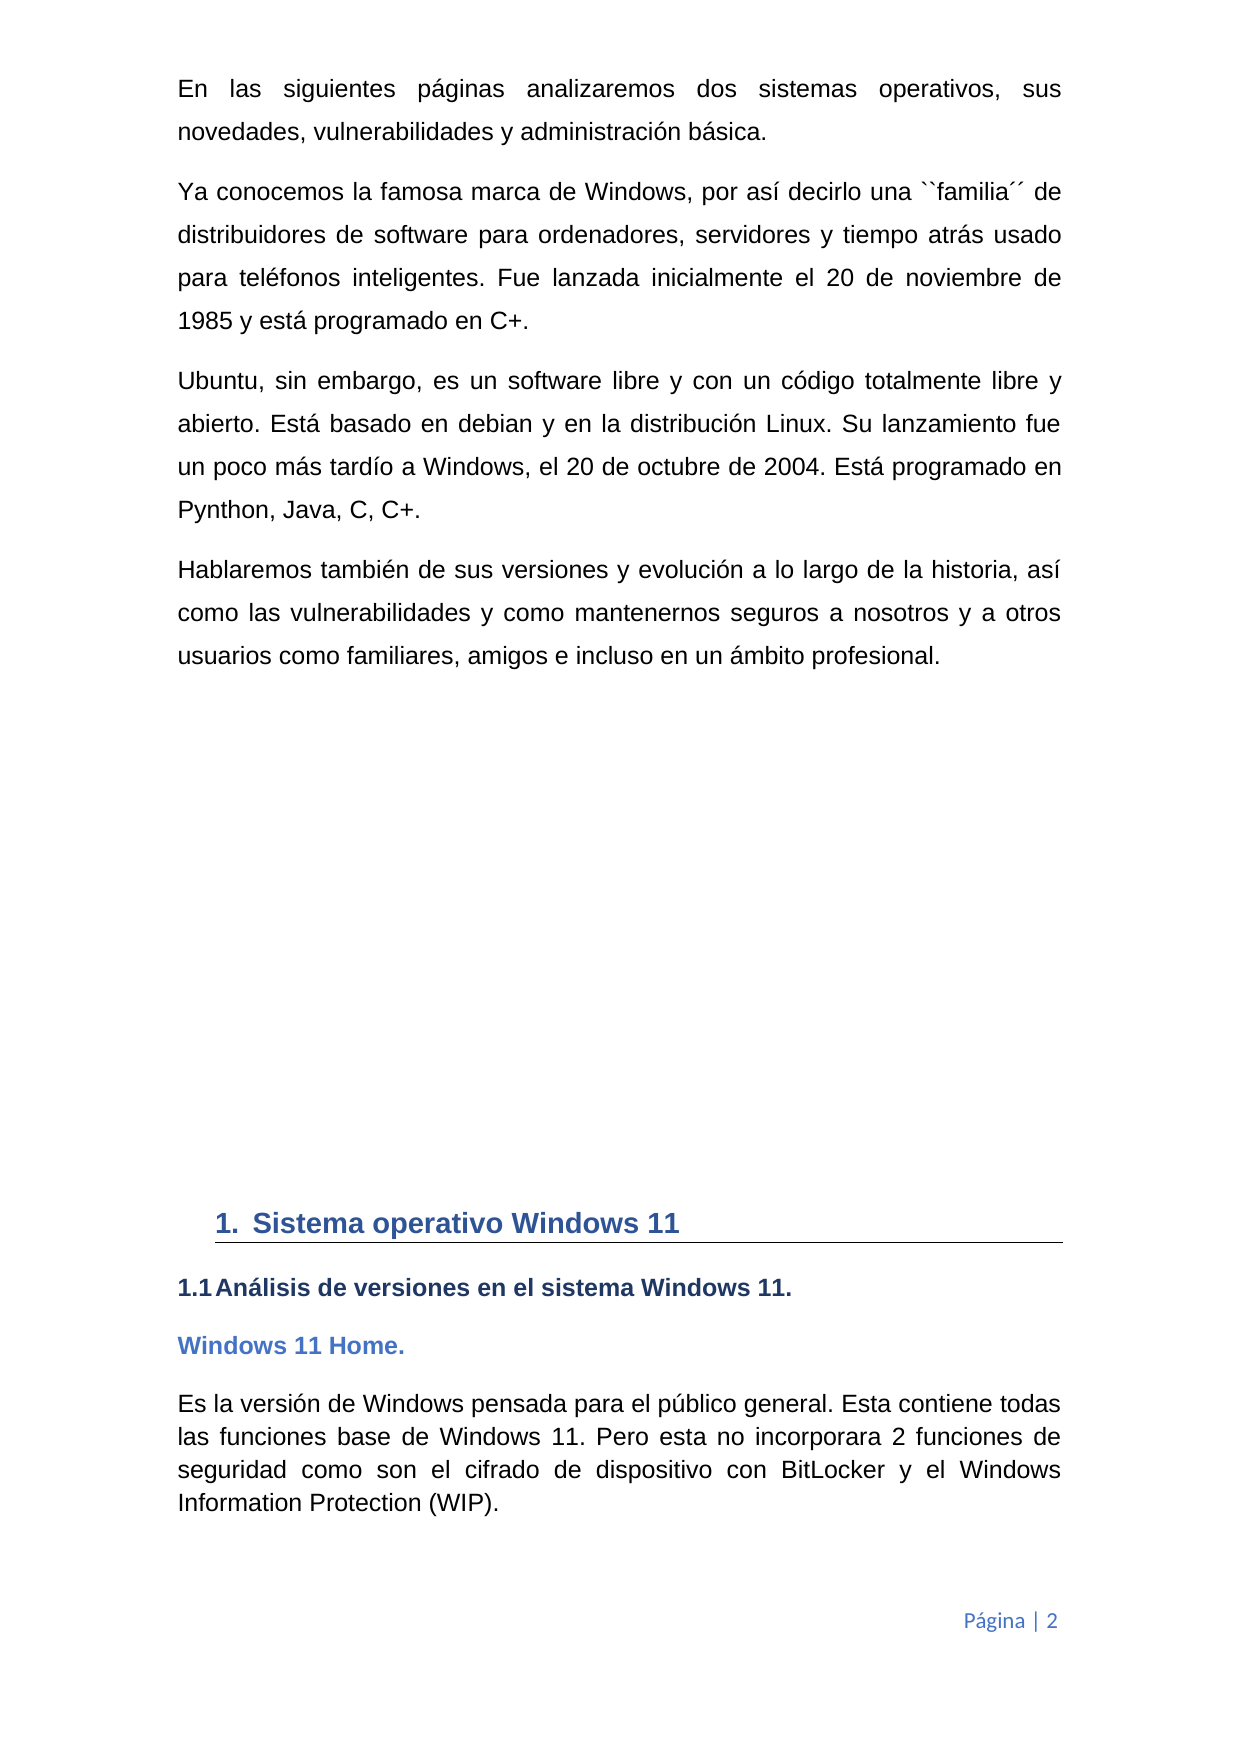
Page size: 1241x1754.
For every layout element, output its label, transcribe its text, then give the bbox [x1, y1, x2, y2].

text Es la versión de Windows pensada para el público general. Esta contiene todas las funciones base de Windows 11. Pero esta no incorporara 2 funciones de seguridad como son el cifrado de dispositivo con BitLocker y el Windows Information Protection (WIP). [177, 1389, 1063, 1517]
subtitle Windows 11 Home. [177, 1331, 1063, 1360]
text Ubuntu, sin embargo, es un software libre y con un código totalmente libre y abierto. Está basado en debian y en la distribución Linux. Su lanzamiento fue un poco más tardío a Windows, el 20 de octubre de 2004. Está programado en Pynthon, Java, C, C+. [177, 366, 1063, 524]
text Hablaremos también de sus versiones y evolución a lo largo de la historia, así como las vulnerabilidades y como mantenernos seguros a nosotros y a otros usuarios como familiares, amigos e incluso en un ámbito profesional. [177, 555, 1063, 670]
text Ya conocemos la famosa marca de Windows, por así decirlo una ``familia´´ de distribuidores de software para ordenadores, servidores y tiempo atrás usado para teléfonos inteligentes. Fue lanzada inicialmente el 20 de noviembre de 1985 y está programado en C+. [177, 177, 1063, 335]
list Análisis de versiones en el sistema Windows 11. [177, 1273, 1063, 1302]
list Sistema operativo Windows 11 [215, 1206, 1063, 1242]
text En las siguientes páginas analizaremos dos sistemas operativos, sus novedades, vulnerabilidades y administración básica. [177, 74, 1063, 146]
